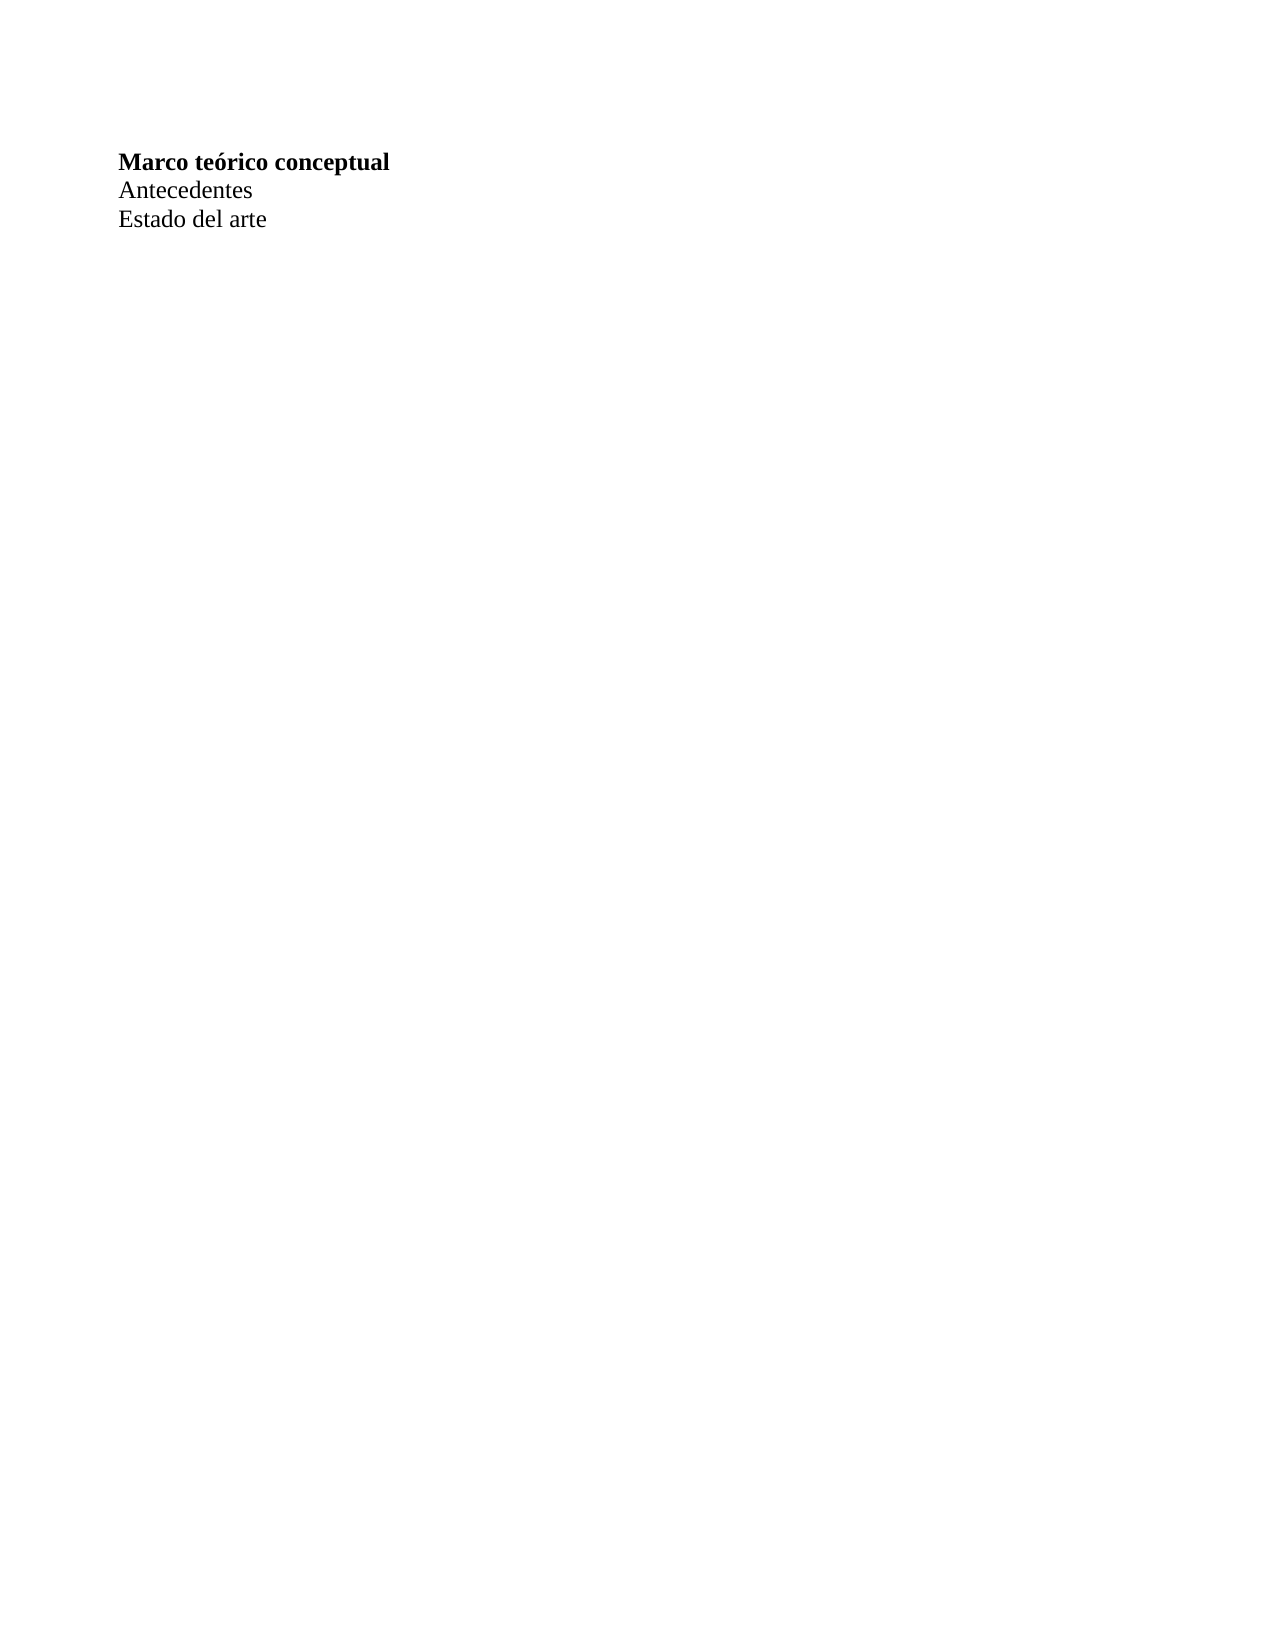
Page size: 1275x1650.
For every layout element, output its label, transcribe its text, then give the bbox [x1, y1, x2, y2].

text Antecedentes [118, 176, 1157, 204]
text Marco teórico conceptual [118, 147, 1157, 176]
text Estado del arte [118, 204, 1157, 233]
